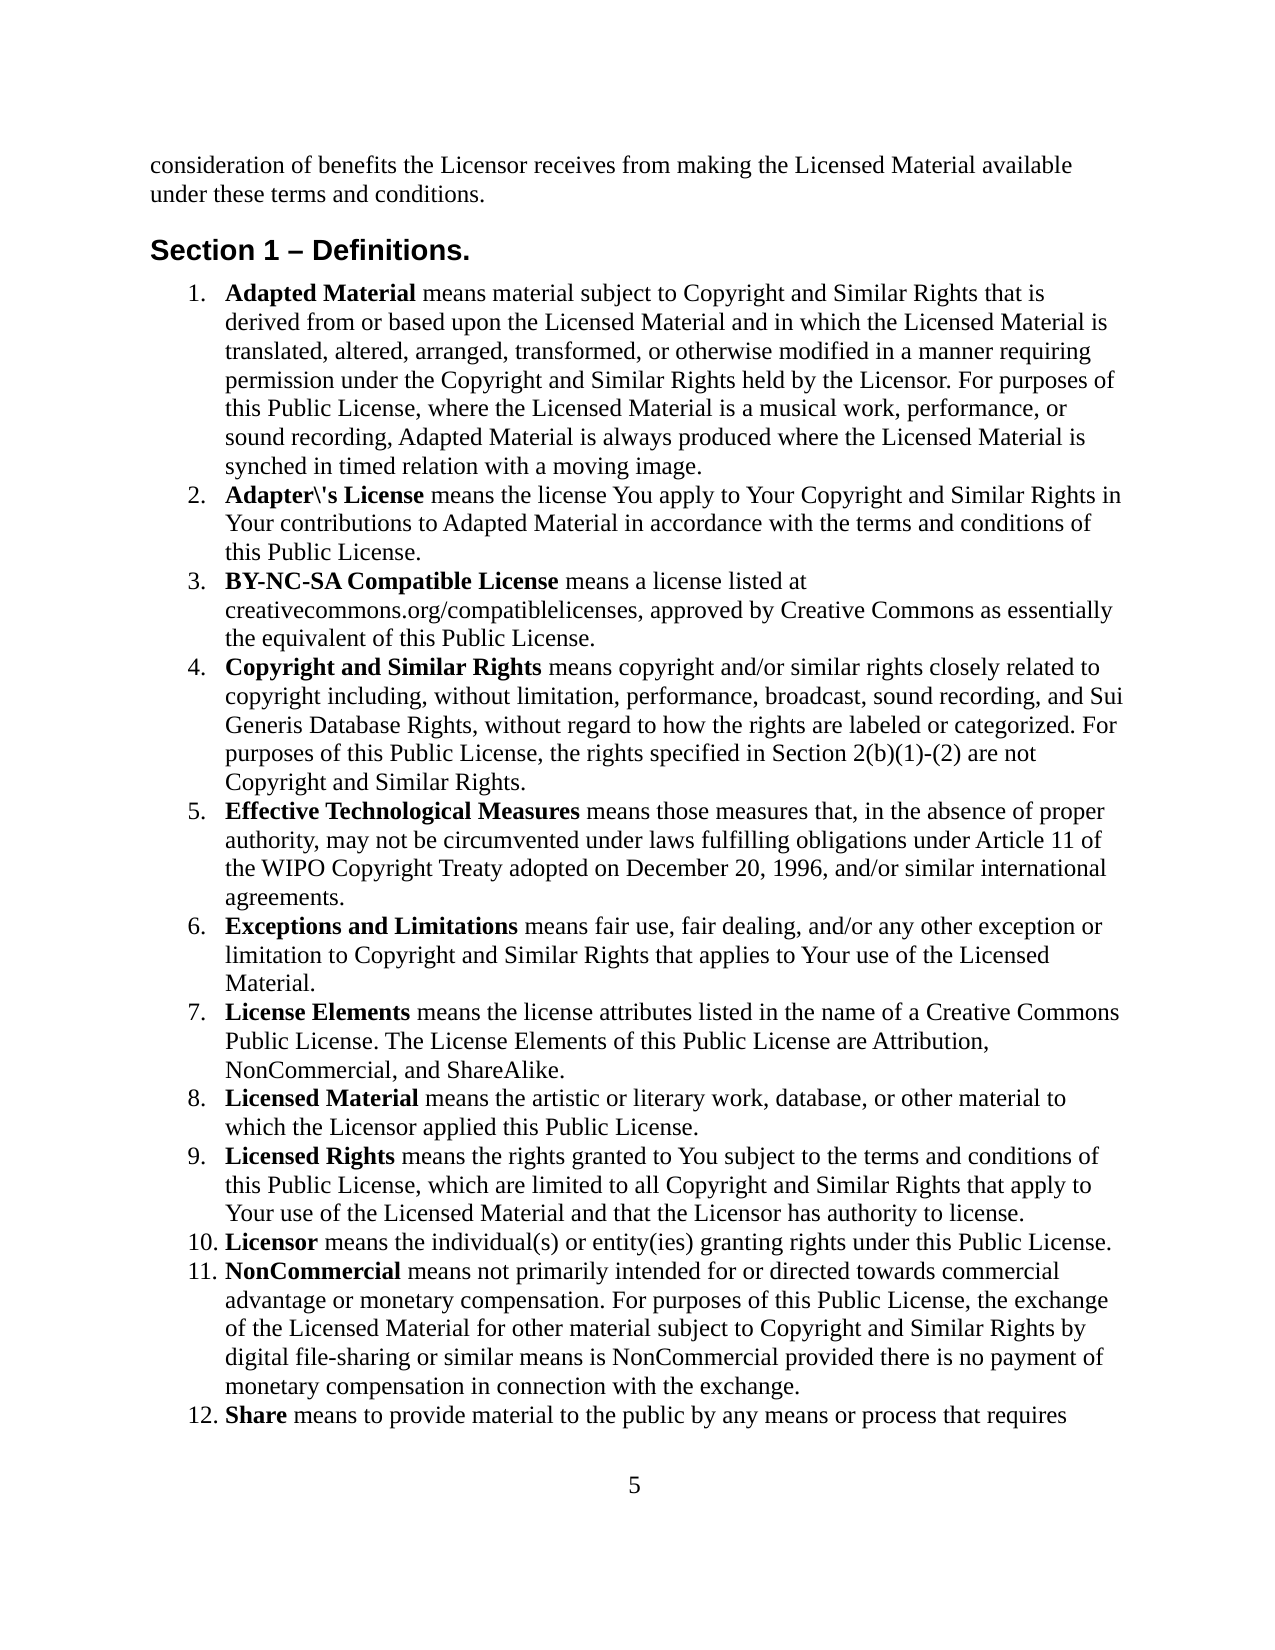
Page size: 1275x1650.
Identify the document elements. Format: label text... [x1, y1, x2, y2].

list Share means to provide material to the public by any means or process that requires [187, 1400, 1125, 1428]
list Exceptions and Limitations means fair use, fair dealing, and/or any other exception or limitation to Copyright and Similar Rights that applies to Your use of the Licensed Material. [187, 911, 1125, 997]
list Licensor means the individual(s) or entity(ies) granting rights under this Public License. [187, 1227, 1125, 1256]
list License Elements means the license attributes listed in the name of a Creative Commons Public License. The License Elements of this Public License are Attribution, NonCommercial, and ShareAlike. [187, 997, 1125, 1083]
list Licensed Material means the artistic or literary work, database, or other material to which the Licensor applied this Public License. [187, 1083, 1125, 1141]
list Adapter\'s License means the license You apply to Your Copyright and Similar Rights in Your contributions to Adapted Material in accordance with the terms and conditions of this Public License. [187, 480, 1125, 566]
list Adapted Material means material subject to Copyright and Similar Rights that is derived from or based upon the Licensed Material and in which the Licensed Material is translated, altered, arranged, transformed, or otherwise modified in a manner requiring permission under the Copyright and Similar Rights held by the Licensor. For purposes of this Public License, where the Licensed Material is a musical work, performance, or sound recording, Adapted Material is always produced where the Licensed Material is synched in timed relation with a moving image. [187, 278, 1125, 480]
list Licensed Rights means the rights granted to You subject to the terms and conditions of this Public License, which are limited to all Copyright and Similar Rights that apply to Your use of the Licensed Material and that the Licensor has authority to license. [187, 1141, 1125, 1227]
list NonCommercial means not primarily intended for or directed towards commercial advantage or monetary compensation. For purposes of this Public License, the exchange of the Licensed Material for other material subject to Copyright and Similar Rights by digital file-sharing or similar means is NonCommercial provided there is no payment of monetary compensation in connection with the exchange. [187, 1256, 1125, 1400]
list Effective Technological Measures means those measures that, in the absence of proper authority, may not be circumvented under laws fulfilling obligations under Article 11 of the WIPO Copyright Treaty adopted on December 20, 1996, and/or similar international agreements. [187, 796, 1125, 911]
list BY-NC-SA Compatible License means a license listed at creativecommons.org/compatiblelicenses, approved by Creative Commons as essentially the equivalent of this Public License. [187, 566, 1125, 652]
subtitle Section 1 – Definitions. [150, 232, 1125, 266]
list Copyright and Similar Rights means copyright and/or similar rights closely related to copyright including, without limitation, performance, broadcast, sound recording, and Sui Generis Database Rights, without regard to how the rights are labeled or categorized. For purposes of this Public License, the rights specified in Section 2(b)(1)-(2) are not Copyright and Similar Rights. [187, 652, 1125, 796]
text consideration of benefits the Licensor receives from making the Licensed Material available under these terms and conditions. [150, 150, 1125, 207]
